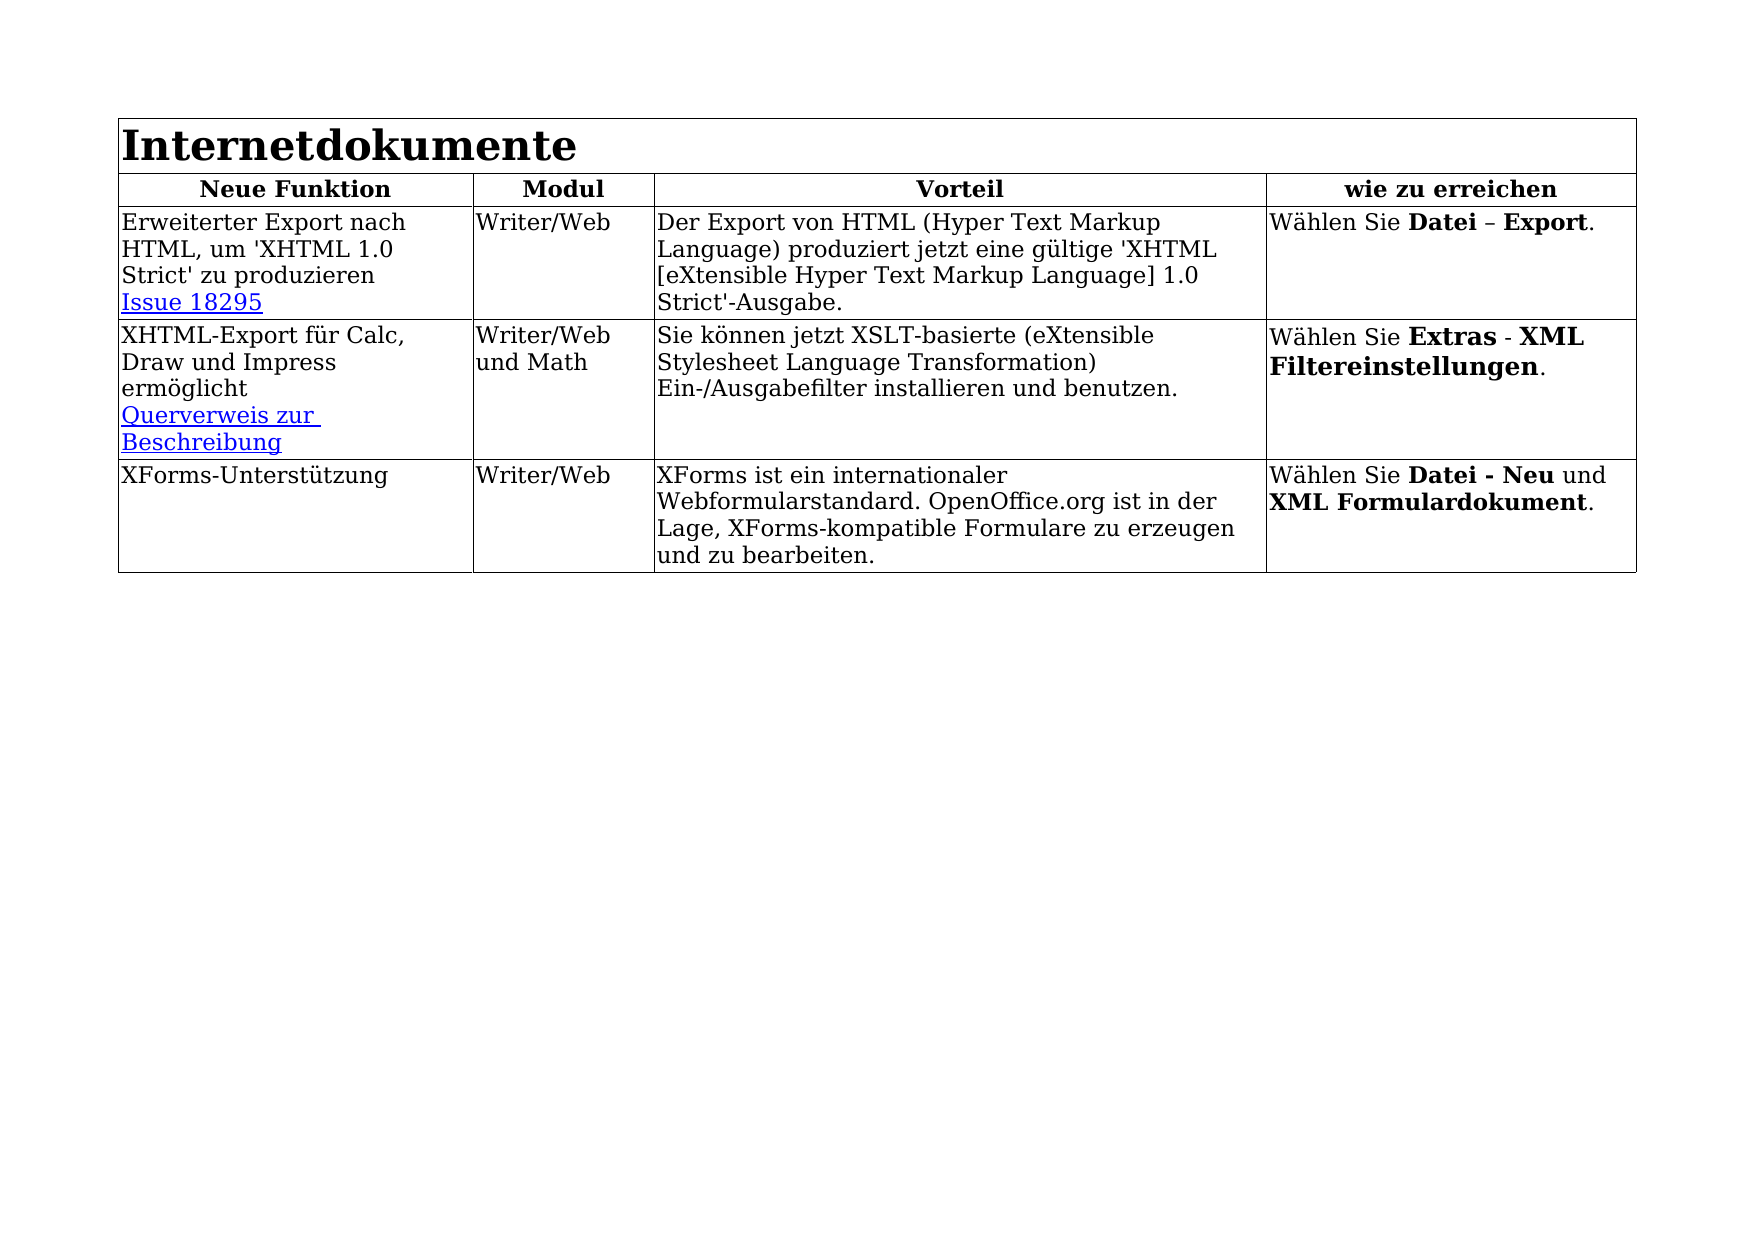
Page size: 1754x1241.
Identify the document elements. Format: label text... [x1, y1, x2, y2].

table_cell XHTML-Export für Calc, Draw und Impress ermöglicht Querverweis zur Beschreibung [119, 320, 472, 459]
table_cell Der Export von HTML (Hyper Text Markup Language) produziert jetzt eine gültige 'XHTML [eXtensible Hyper Text Markup Language] 1.0 Strict'-Ausgabe. [655, 207, 1266, 319]
table_cell XForms-Unterstützung [119, 460, 472, 572]
table_cell XForms ist ein internationaler Webformularstandard. OpenOffice.org ist in der Lage, XForms-kompatible Formulare zu erzeugen und zu bearbeiten. [655, 460, 1266, 572]
table_cell Wählen Sie Extras - XML Filtereinstellungen. [1267, 320, 1636, 459]
table_cell Neue Funktion [119, 174, 472, 206]
table_cell Wählen Sie Datei – Export. [1267, 207, 1636, 319]
table_cell wie zu erreichen [1267, 174, 1636, 206]
table_cell Sie können jetzt XSLT-basierte (eXtensible Stylesheet Language Transformation) Ein-/Ausgabefilter installieren und benutzen. [655, 320, 1266, 459]
table_cell Writer/Web und Math [474, 320, 654, 459]
table_cell Modul [474, 174, 654, 206]
table_cell Wählen Sie Datei - Neu und XML Formulardokument. [1267, 460, 1636, 572]
table_header Internetdokumente [119, 119, 1636, 173]
table_cell Vorteil [655, 174, 1266, 206]
table_cell Writer/Web [474, 460, 654, 572]
table_cell Erweiterter Export nach HTML, um 'XHTML 1.0 Strict' zu produzieren Issue 18295 [119, 207, 472, 319]
table_cell Writer/Web [474, 207, 654, 319]
